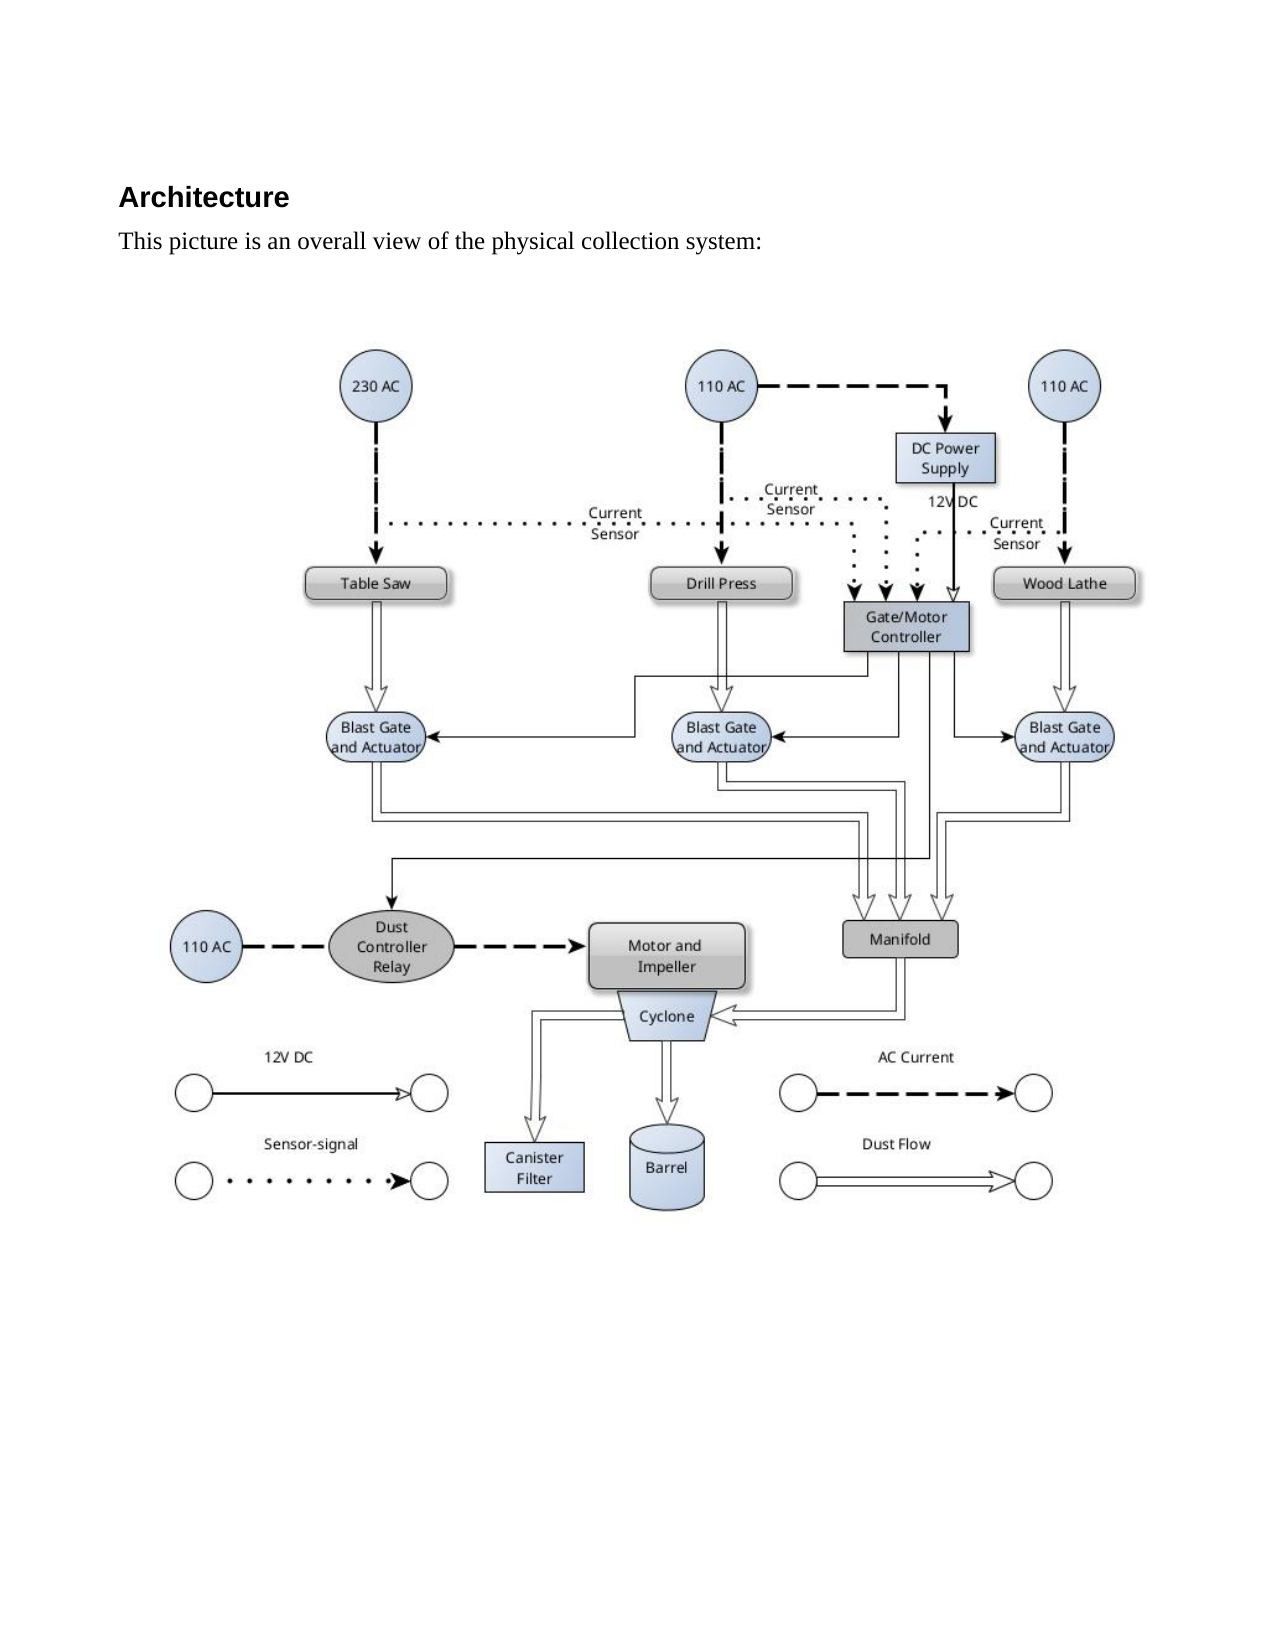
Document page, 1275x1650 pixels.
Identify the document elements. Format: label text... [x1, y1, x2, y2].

subtitle Architecture [118, 180, 1157, 214]
picture [118, 331, 1157, 1235]
text This picture is an overall view of the physical collection system: [118, 226, 1157, 255]
